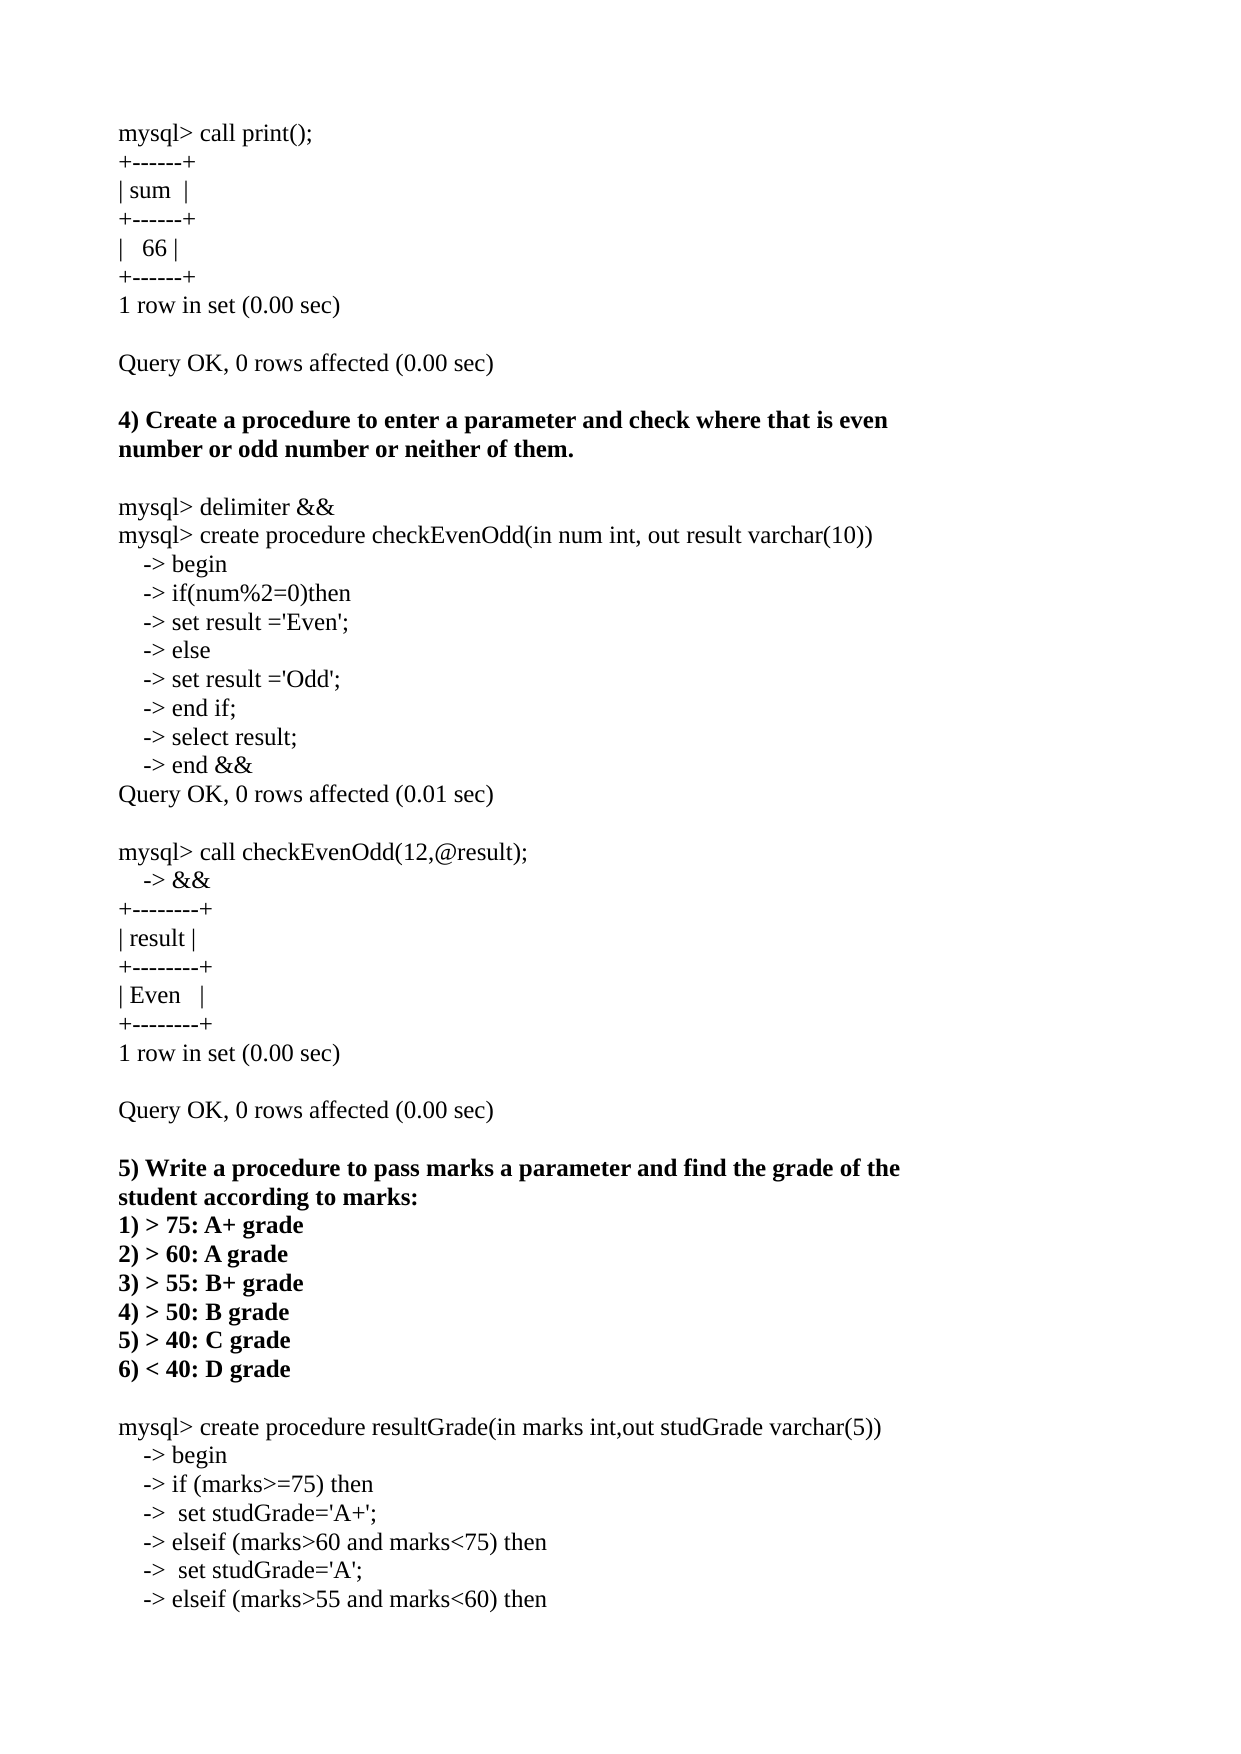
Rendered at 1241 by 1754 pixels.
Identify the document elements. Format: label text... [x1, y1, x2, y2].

text mysql> create procedure checkEvenOdd(in num int, out result varchar(10)) [118, 521, 1122, 549]
text Query OK, 0 rows affected (0.01 sec) [118, 779, 1122, 808]
text -> begin [118, 549, 1122, 578]
text | 66 | [118, 233, 1122, 262]
text 3) > 55: B+ grade [118, 1268, 1122, 1297]
text 5) > 40: C grade [118, 1326, 1122, 1354]
text -> elseif (marks>55 and marks<60) then [118, 1584, 1122, 1613]
text -> end && [118, 751, 1122, 779]
text -> else [118, 636, 1122, 664]
text Query OK, 0 rows affected (0.00 sec) [118, 1096, 1122, 1124]
text 4) > 50: B grade [118, 1297, 1122, 1326]
text -> && [118, 866, 1122, 894]
text Query OK, 0 rows affected (0.00 sec) [118, 348, 1122, 377]
text -> set studGrade='A'; [118, 1556, 1122, 1584]
text mysql> create procedure resultGrade(in marks int,out studGrade varchar(5)) [118, 1412, 1122, 1441]
text -> end if; [118, 693, 1122, 722]
text | Even | [118, 981, 1122, 1009]
text -> begin [118, 1441, 1122, 1469]
text 1 row in set (0.00 sec) [118, 1038, 1122, 1067]
text -> set result ='Odd'; [118, 664, 1122, 693]
text mysql> delimiter && [118, 492, 1122, 521]
text +------+ [118, 262, 1122, 291]
text student according to marks: [118, 1182, 1122, 1211]
text number or odd number or neither of them. [118, 434, 1122, 463]
text +------+ [118, 204, 1122, 233]
text 4) Create a procedure to enter a parameter and check where that is even [118, 406, 1122, 434]
text +--------+ [118, 1009, 1122, 1038]
text -> elseif (marks>60 and marks<75) then [118, 1527, 1122, 1556]
text +--------+ [118, 952, 1122, 981]
text 5) Write a procedure to pass marks a parameter and find the grade of the [118, 1153, 1122, 1182]
text 1 row in set (0.00 sec) [118, 291, 1122, 319]
text -> if (marks>=75) then [118, 1469, 1122, 1498]
text 1) > 75: A+ grade [118, 1211, 1122, 1239]
text +--------+ [118, 894, 1122, 923]
text +------+ [118, 147, 1122, 176]
text 6) < 40: D grade [118, 1354, 1122, 1383]
text -> select result; [118, 722, 1122, 751]
text mysql> call checkEvenOdd(12,@result); [118, 837, 1122, 866]
text | sum | [118, 176, 1122, 204]
text -> set studGrade='A+'; [118, 1498, 1122, 1527]
text mysql> call print(); [118, 118, 1122, 147]
text -> set result ='Even'; [118, 607, 1122, 636]
text 2) > 60: A grade [118, 1239, 1122, 1268]
text | result | [118, 923, 1122, 952]
text -> if(num%2=0)then [118, 578, 1122, 607]
